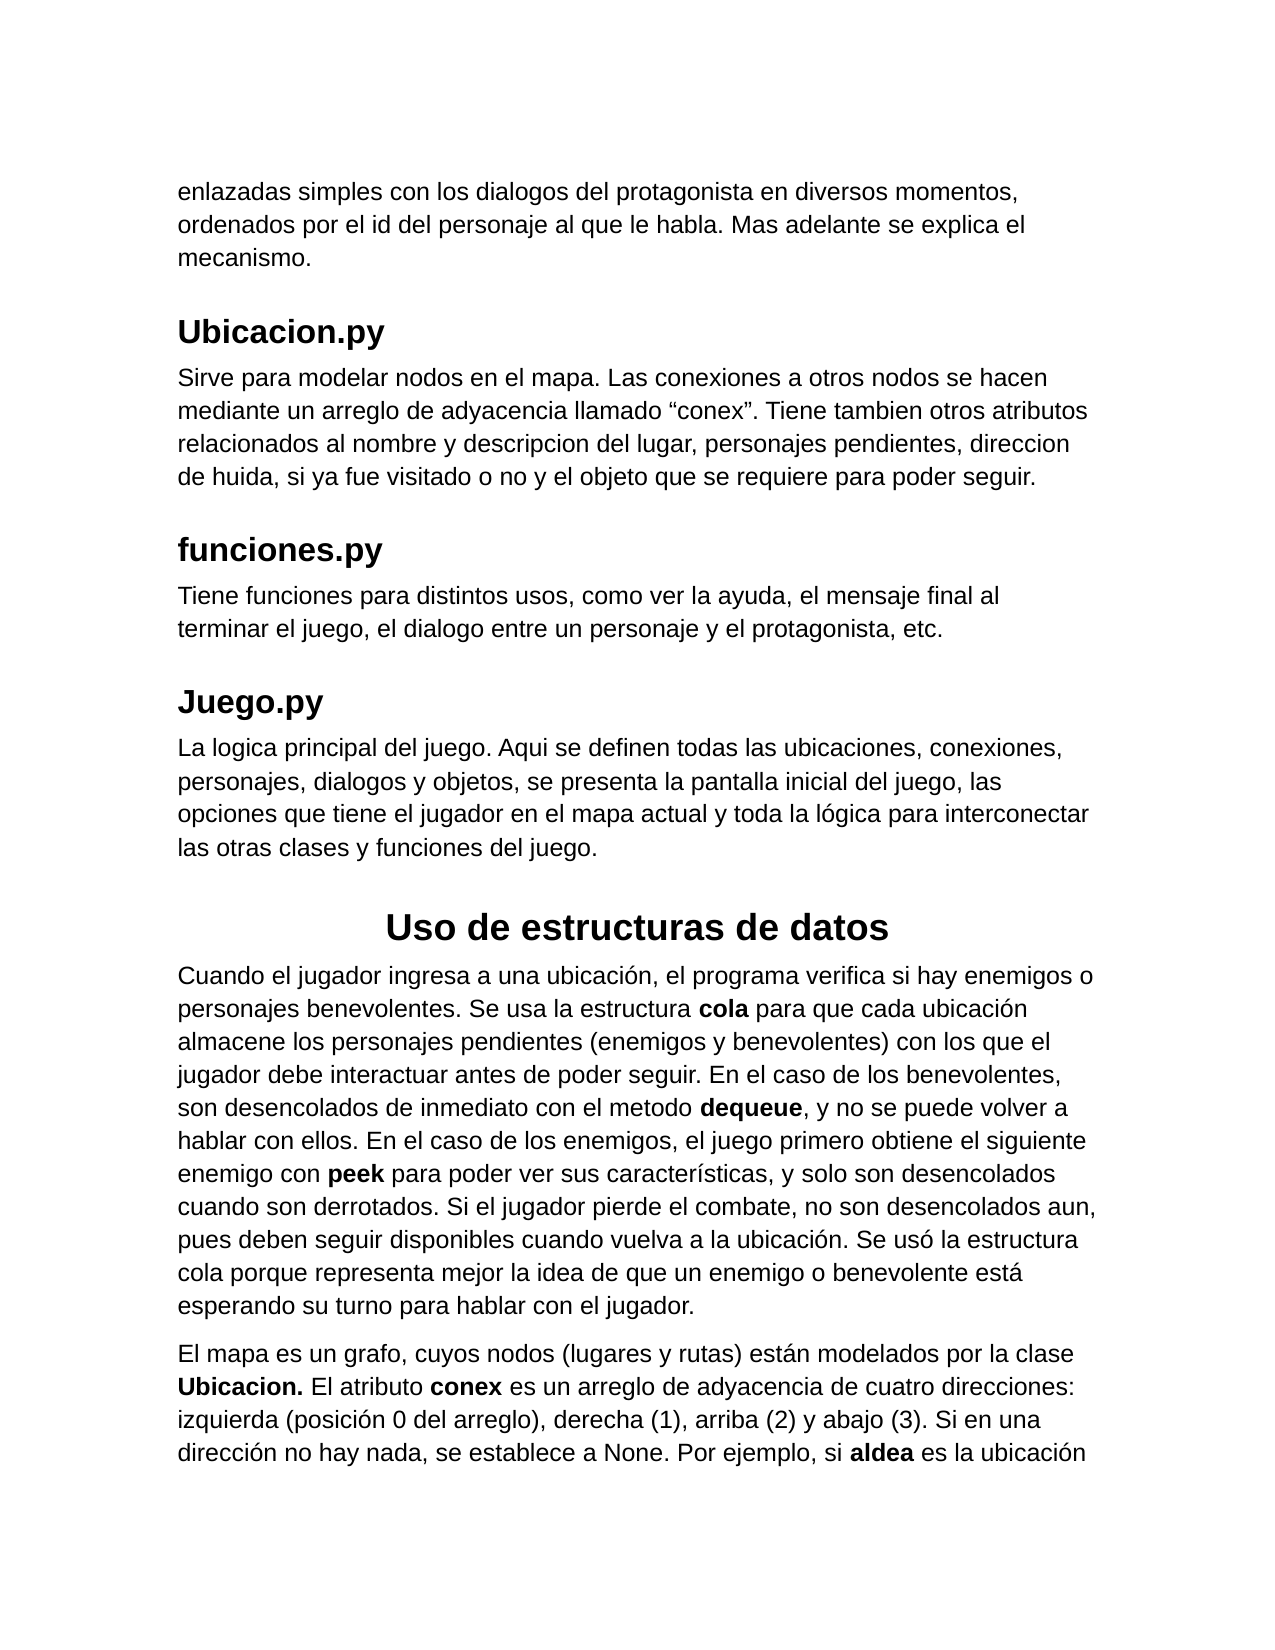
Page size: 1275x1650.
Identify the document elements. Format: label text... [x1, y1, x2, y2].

text La logica principal del juego. Aqui se definen todas las ubicaciones, conexiones, personajes, dialogos y objetos, se presenta la pantalla inicial del juego, las opciones que tiene el jugador en el mapa actual y toda la lógica para interconectar las otras clases y funciones del juego. [177, 733, 1098, 861]
subtitle Juego.py [177, 682, 1098, 721]
text enlazadas simples con los dialogos del protagonista en diversos momentos, ordenados por el id del personaje al que le habla. Mas adelante se explica el mecanismo. [177, 177, 1098, 272]
text Tiene funciones para distintos usos, como ver la ayuda, el mensaje final al terminar el juego, el dialogo entre un personaje y el protagonista, etc. [177, 581, 1098, 643]
subtitle funciones.py [177, 530, 1098, 568]
text El mapa es un grafo, cuyos nodos (lugares y rutas) están modelados por la clase Ubicacion. El atributo conex es un arreglo de adyacencia de cuatro direcciones: izquierda (posición 0 del arreglo), derecha (1), arriba (2) y abajo (3). Si en una dirección no hay nada, se establece a None. Por ejemplo, si aldea es la ubicación [177, 1338, 1098, 1466]
subtitle Uso de estructuras de datos [177, 905, 1098, 948]
text Cuando el jugador ingresa a una ubicación, el programa verifica si hay enemigos o personajes benevolentes. Se usa la estructura cola para que cada ubicación almacene los personajes pendientes (enemigos y benevolentes) con los que el jugador debe interactuar antes de poder seguir. En el caso de los benevolentes, son desencolados de inmediato con el metodo dequeue, y no se puede volver a hablar con ellos. En el caso de los enemigos, el juego primero obtiene el siguiente enemigo con peek para poder ver sus características, y solo son desencolados cuando son derrotados. Si el jugador pierde el combate, no son desencolados aun, pues deben seguir disponibles cuando vuelva a la ubicación. Se usó la estructura cola porque representa mejor la idea de que un enemigo o benevolente está esperando su turno para hablar con el jugador. [177, 961, 1098, 1320]
subtitle Ubicacion.py [177, 312, 1098, 350]
text Sirve para modelar nodos en el mapa. Las conexiones a otros nodos se hacen mediante un arreglo de adyacencia llamado “conex”. Tiene tambien otros atributos relacionados al nombre y descripcion del lugar, personajes pendientes, direccion de huida, si ya fue visitado o no y el objeto que se requiere para poder seguir. [177, 363, 1098, 490]
